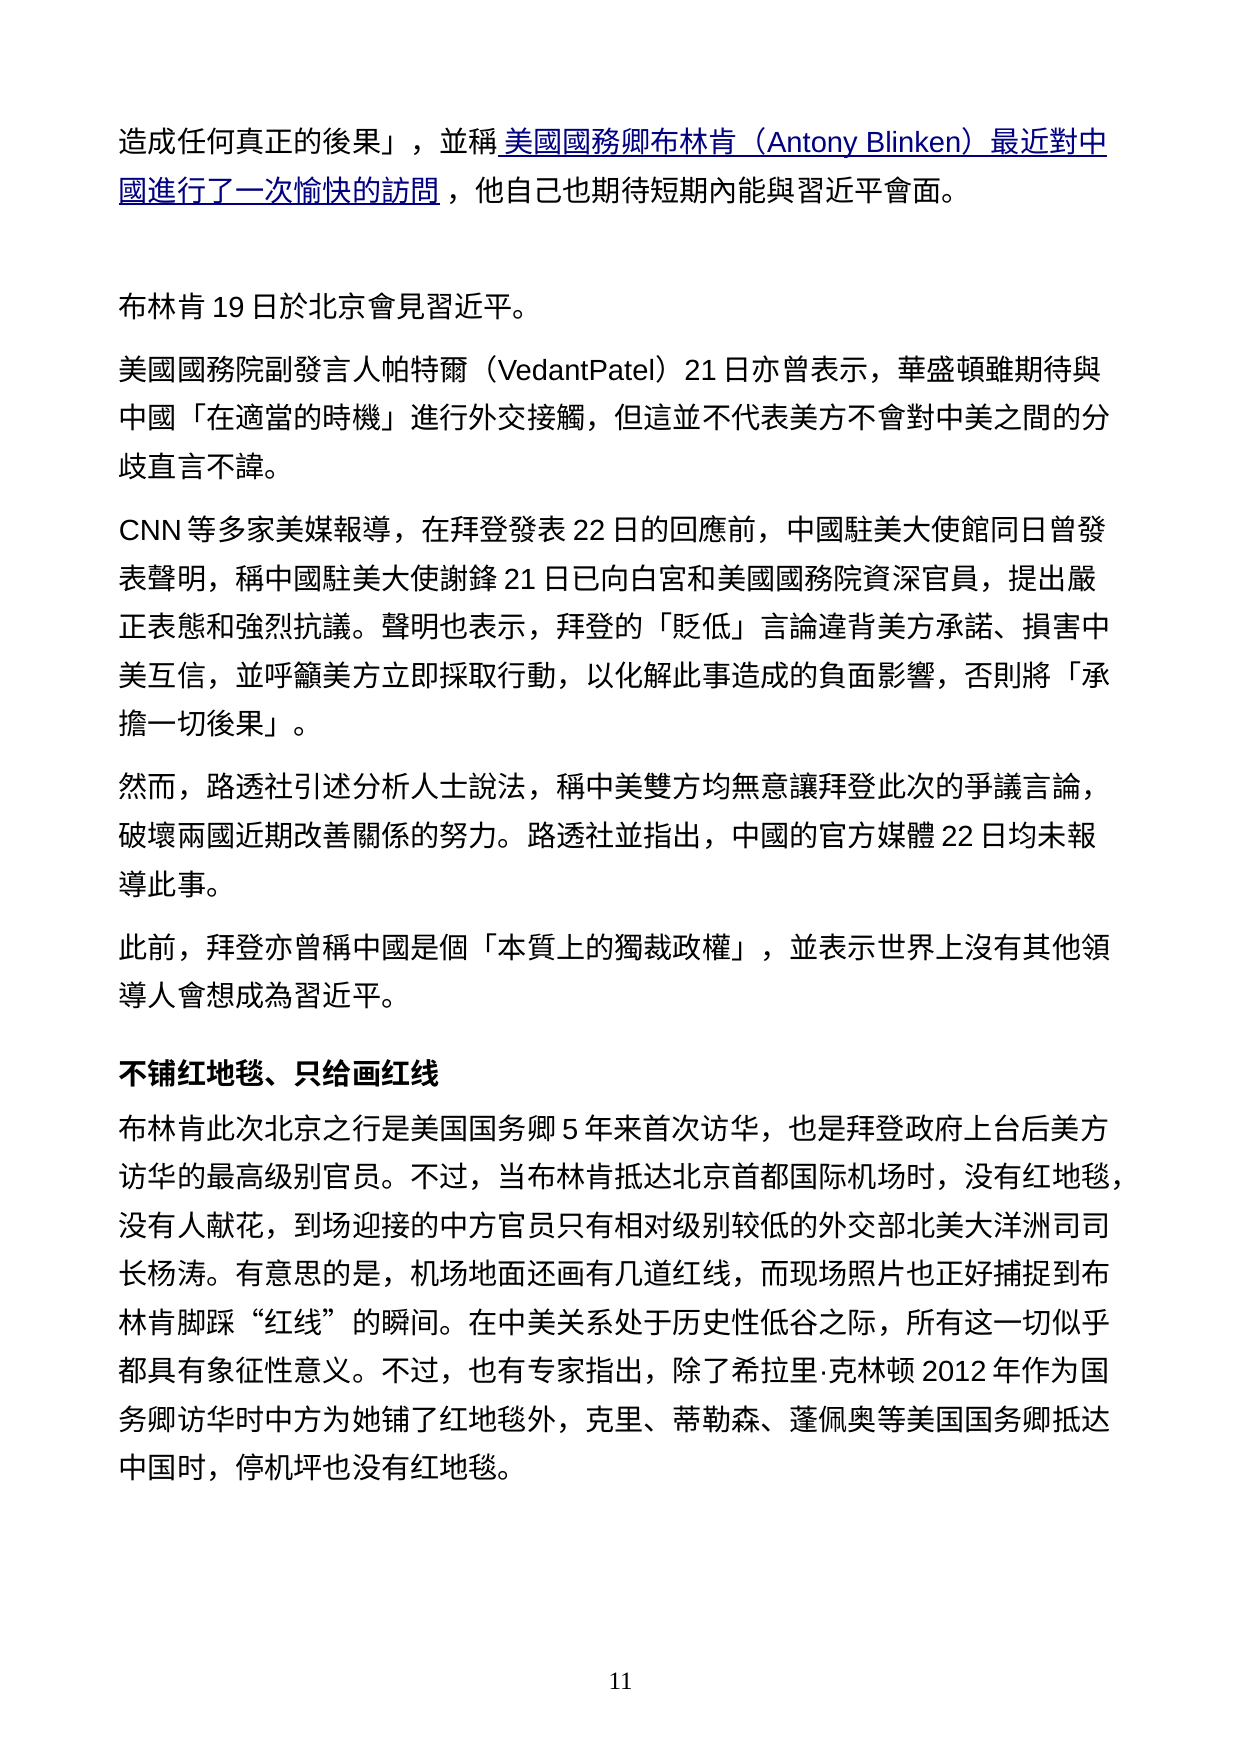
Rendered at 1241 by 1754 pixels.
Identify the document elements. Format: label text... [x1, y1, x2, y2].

text 布林肯19日於北京會見習近平。 [118, 283, 1122, 326]
text 造成任何真正的後果」，並稱 美國國務卿布林肯（Antony Blinken）最近對中國進行了一次愉快的訪問 ，他自己也期待短期內能與習近平會面。 [118, 118, 1122, 209]
text 美國國務院副發言人帕特爾（VedantPatel）21日亦曾表示，華盛頓雖期待與中國「在適當的時機」進行外交接觸，但這並不代表美方不會對中美之間的分歧直言不諱。 [118, 346, 1122, 486]
subtitle 不铺红地毯、只给画红线 [118, 1050, 1122, 1093]
text CNN等多家美媒報導，在拜登發表22日的回應前，中國駐美大使館同日曾發表聲明，稱中國駐美大使謝鋒21日已向白宮和美國國務院資深官員，提出嚴正表態和強烈抗議。聲明也表示，拜登的「貶低」言論違背美方承諾、損害中美互信，並呼籲美方立即採取行動，以化解此事造成的負面影響，否則將「承擔一切後果」。 [118, 507, 1122, 743]
text 然而，路透社引述分析人士說法，稱中美雙方均無意讓拜登此次的爭議言論，破壞兩國近期改善關係的努力。路透社並指出，中國的官方媒體22日均未報導此事。 [118, 764, 1122, 903]
text 布林肯此次北京之行是美国国务卿5年来首次访华，也是拜登政府上台后美方访华的最高级别官员。不过，当布林肯抵达北京首都国际机场时，没有红地毯，没有人献花，到场迎接的中方官员只有相对级别较低的外交部北美大洋洲司司长杨涛。有意思的是，机场地面还画有几道红线，而现场照片也正好捕捉到布林肯脚踩“红线”的瞬间。在中美关系处于历史性低谷之际，所有这一切似乎都具有象征性意义。不过，也有专家指出，除了希拉里·克林顿2012年作为国务卿访华时中方为她铺了红地毯外，克里、蒂勒森、蓬佩奥等美国国务卿抵达中国时，停机坪也没有红地毯。 [118, 1105, 1122, 1487]
text 此前，拜登亦曾稱中國是個「本質上的獨裁政權」，並表示世界上沒有其他領導人會想成為習近平。 [118, 924, 1122, 1015]
